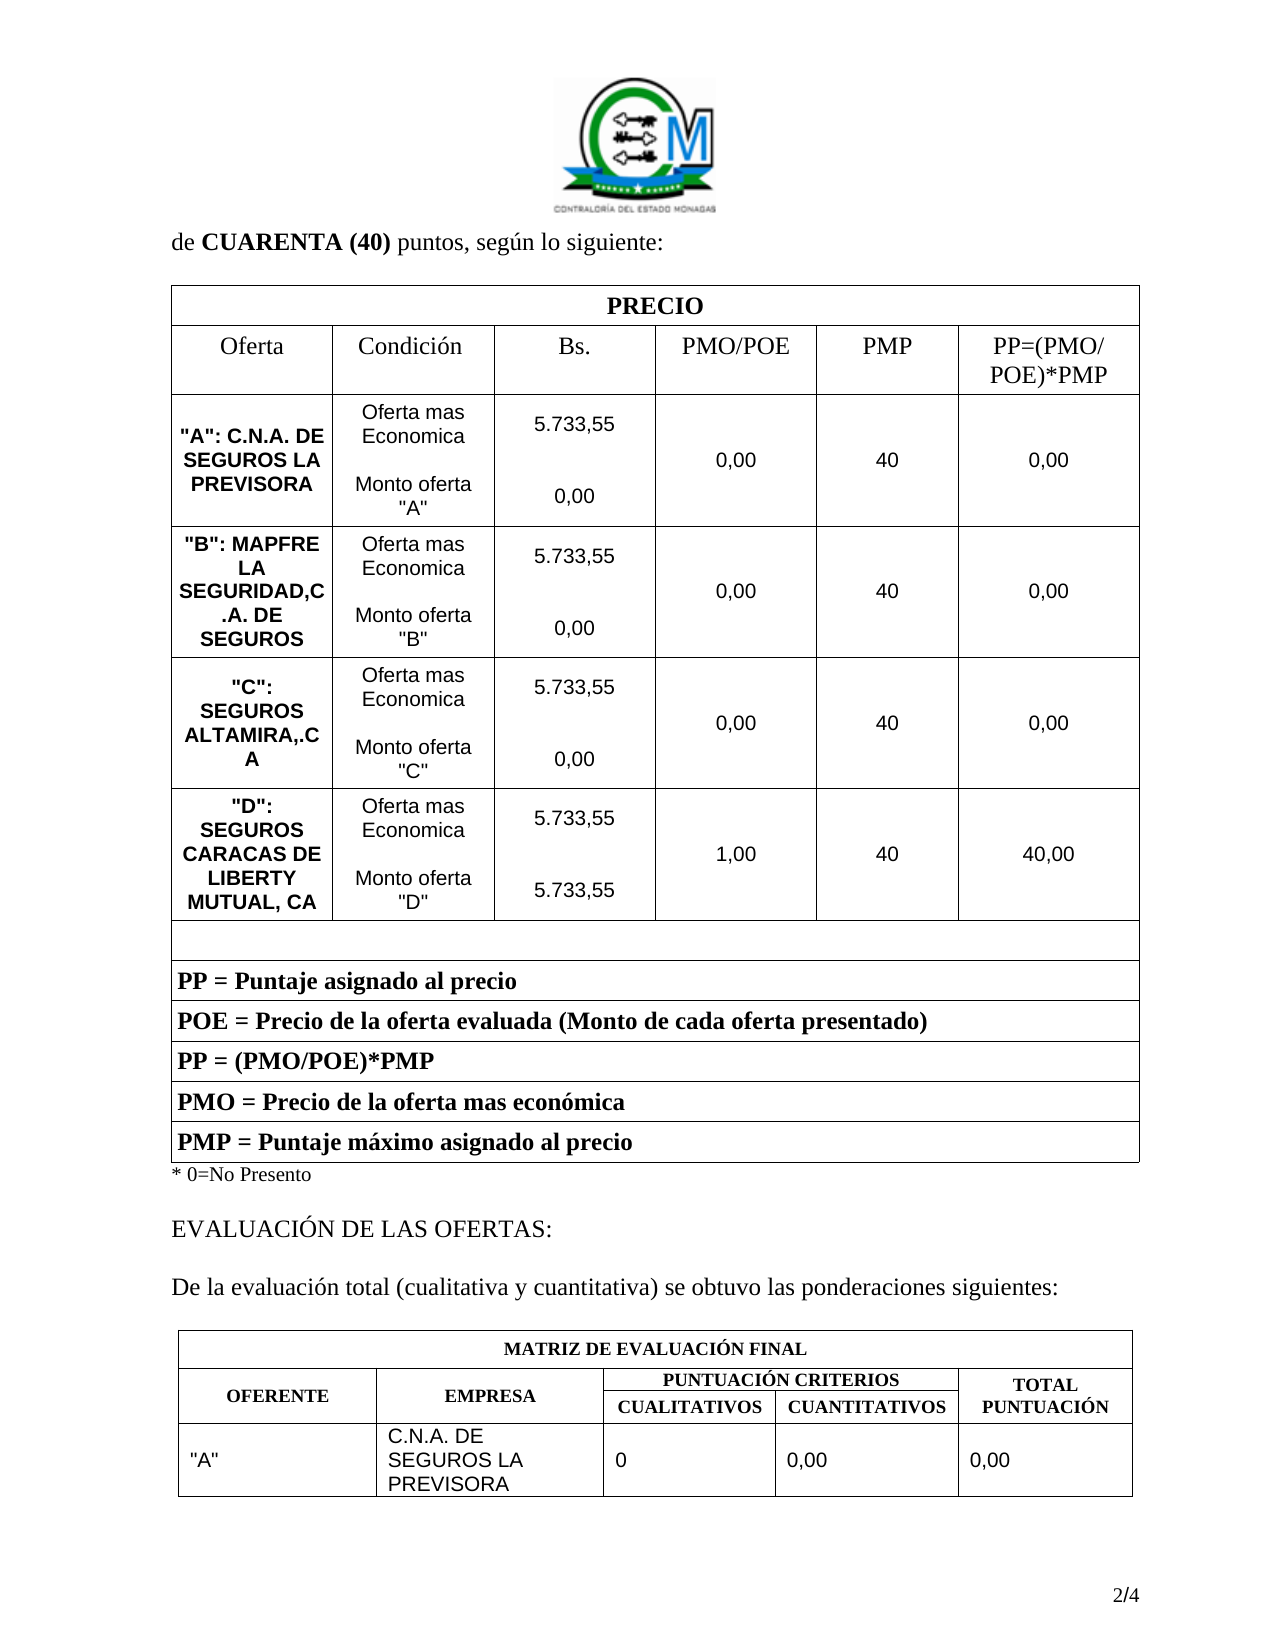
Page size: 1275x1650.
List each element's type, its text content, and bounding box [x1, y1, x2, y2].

table_cell POE = Precio de la oferta evaluada (Monto de cada oferta presentado) [172, 1001, 1139, 1041]
table_cell CUANTITATIVOS [776, 1391, 958, 1423]
table_cell 0,00 [959, 395, 1139, 526]
table_cell CUALITATIVOS [604, 1391, 775, 1423]
table_cell 40 [817, 395, 958, 526]
table_cell 5.733,55 5.733,55 [495, 789, 655, 920]
table_cell 0,00 [776, 1424, 958, 1496]
table_cell 1,00 [656, 789, 816, 920]
table_cell "A": C.N.A. DE SEGUROS LA PREVISORA [172, 395, 332, 526]
table_cell 5.733,55 0,00 [495, 658, 655, 788]
text De la evaluación total (cualitativa y cuantitativa) se obtuvo las ponderaciones siguientes: [171, 1272, 1139, 1301]
table_cell 0,00 [959, 658, 1139, 788]
table_cell 40 [817, 789, 958, 920]
table_cell Oferta mas Economica Monto oferta "C" [333, 658, 494, 788]
text * 0=No Presento [171, 1163, 1139, 1186]
table_cell "D": SEGUROS CARACAS DE LIBERTY MUTUAL, CA [172, 789, 332, 920]
table_cell Oferta mas Economica Monto oferta "A" [333, 395, 494, 526]
picture [551, 75, 719, 216]
table_cell Bs. [495, 326, 655, 394]
table_cell PP = Puntaje asignado al precio [172, 961, 1139, 1000]
table_cell "C": SEGUROS ALTAMIRA,.CA [172, 658, 332, 788]
table_header MATRIZ DE EVALUACIÓN FINAL [179, 1331, 1132, 1367]
table_cell "A" [179, 1424, 376, 1496]
table_cell PMO = Precio de la oferta mas económica [172, 1082, 1139, 1121]
table_cell 5.733,55 0,00 [495, 527, 655, 657]
table_cell PMO/POE [656, 326, 816, 394]
table_cell 0,00 [656, 395, 816, 526]
table_cell 0,00 [959, 527, 1139, 657]
table_cell 40,00 [959, 789, 1139, 920]
table_cell PMP [817, 326, 958, 394]
table_cell 0,00 [959, 1424, 1132, 1496]
table_cell PUNTUACIÓN CRITERIOS [604, 1369, 958, 1390]
table_cell 0 [604, 1424, 775, 1496]
table_cell PP = (PMO/POE)*PMP [172, 1042, 1139, 1081]
table_cell 5.733,55 0,00 [495, 395, 655, 526]
text EVALUACIÓN DE LAS OFERTAS: [171, 1214, 1139, 1243]
table_cell 40 [817, 527, 958, 657]
table_cell PP=(PMO/POE)*PMP [959, 326, 1139, 394]
table_cell "B": MAPFRE LA SEGURIDAD,C.A. DE SEGUROS [172, 527, 332, 657]
table_cell Condición [333, 326, 494, 394]
table_cell 0,00 [656, 527, 816, 657]
table_cell 40 [817, 658, 958, 788]
text de CUARENTA (40) puntos, según lo siguiente: [171, 227, 1139, 256]
table_header PRECIO [172, 286, 1139, 325]
table_cell PMP = Puntaje máximo asignado al precio [172, 1122, 1139, 1162]
table_cell C.N.A. DE SEGUROS LA PREVISORA [377, 1424, 603, 1496]
table_cell 0,00 [656, 658, 816, 788]
table_cell Oferta [172, 326, 332, 394]
table_cell Oferta mas Economica Monto oferta "D" [333, 789, 494, 920]
table_cell [172, 921, 1139, 960]
table_cell OFERENTE [179, 1369, 376, 1423]
table_cell TOTAL PUNTUACIÓN [959, 1369, 1132, 1423]
table_cell Oferta mas Economica Monto oferta "B" [333, 527, 494, 657]
table_cell EMPRESA [377, 1369, 603, 1423]
